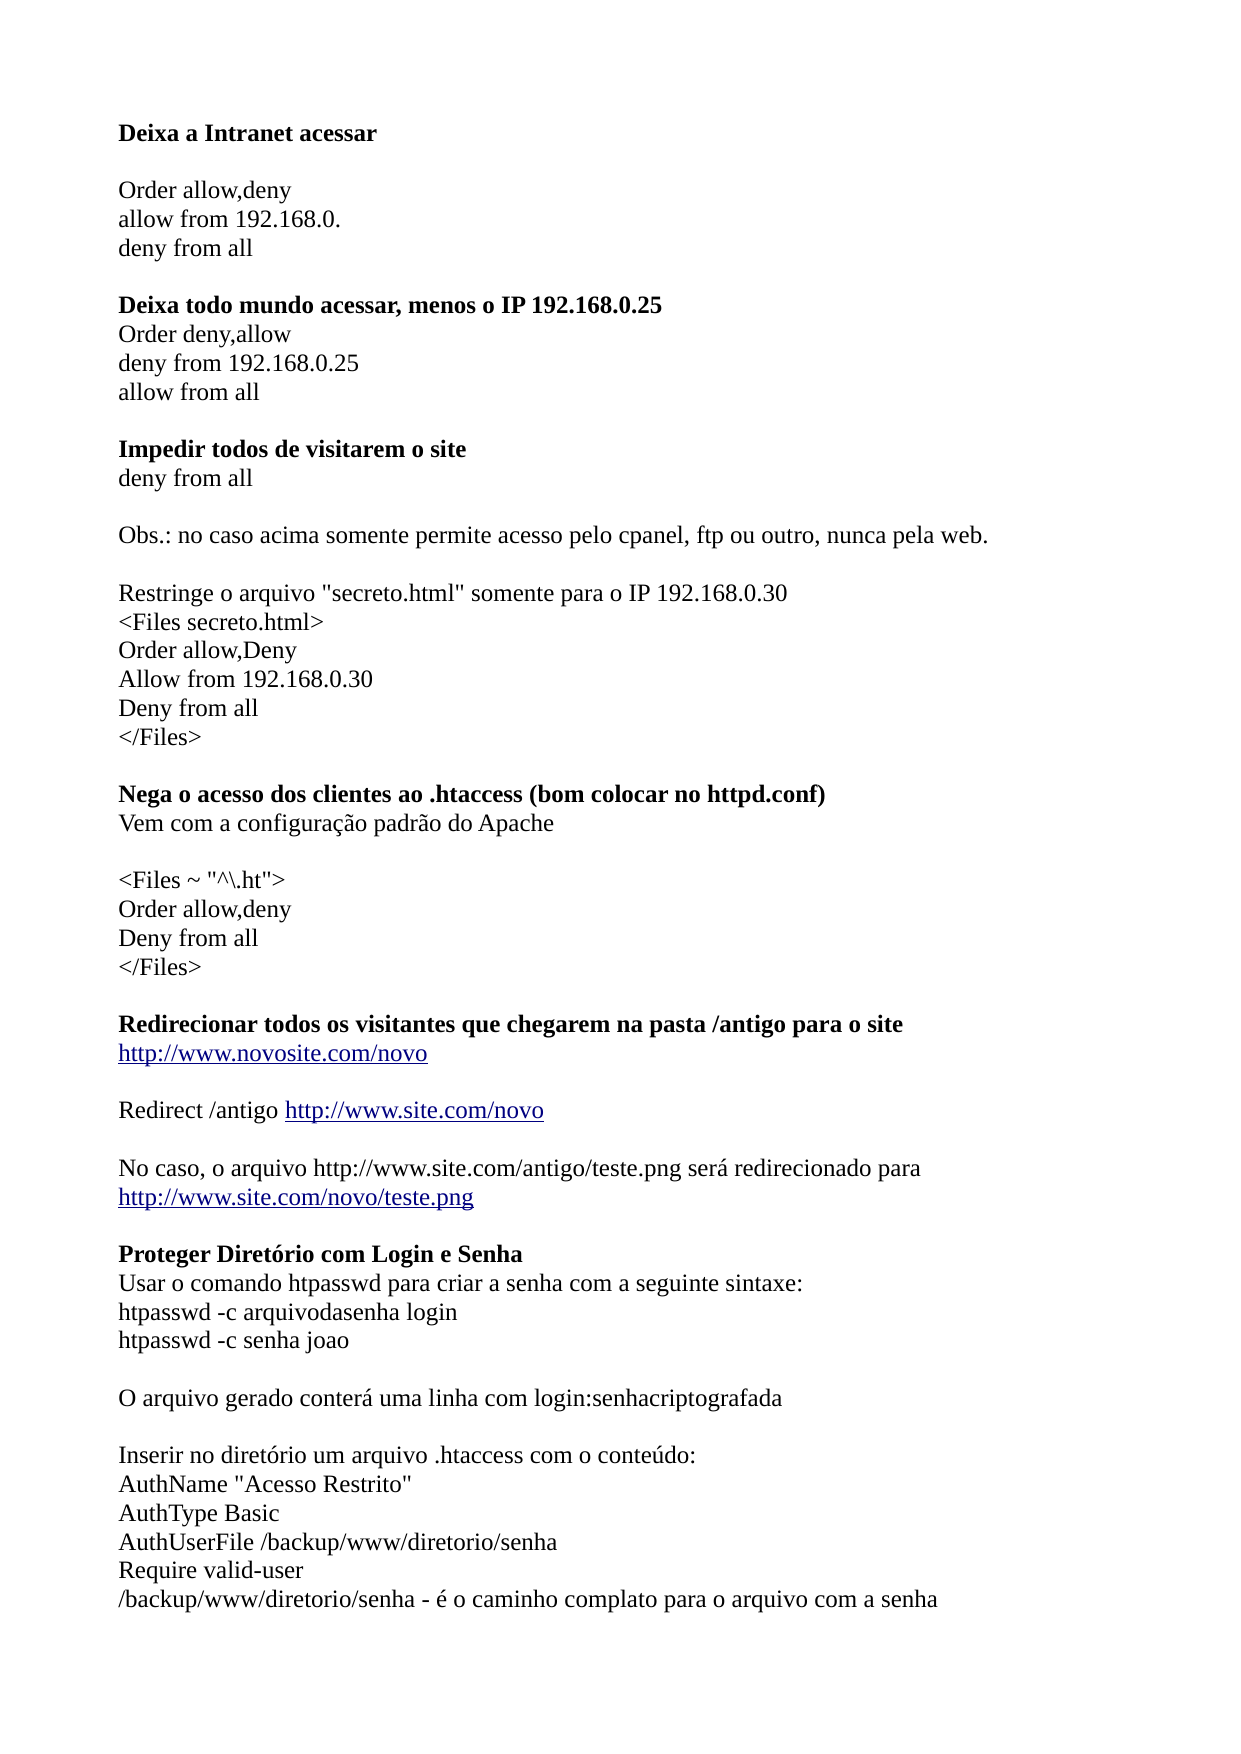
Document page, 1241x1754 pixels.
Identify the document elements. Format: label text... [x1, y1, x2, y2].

text Inserir no diretório um arquivo .htaccess com o conteúdo: [118, 1441, 1122, 1469]
text O arquivo gerado conterá uma linha com login:senhacriptografada [118, 1383, 1122, 1412]
text Deixa a Intranet acessar [118, 118, 1122, 147]
text Order allow,Deny [118, 636, 1122, 664]
text Redirect /antigo http://www.site.com/novo [118, 1096, 1122, 1124]
text Deny from all [118, 693, 1122, 722]
text /backup/www/diretorio/senha - é o caminho complato para o arquivo com a senha [118, 1584, 1122, 1613]
text Order allow,deny [118, 894, 1122, 923]
text http://www.site.com/novo/teste.png [118, 1182, 1122, 1211]
text Deixa todo mundo acessar, menos o IP 192.168.0.25 [118, 291, 1122, 319]
text </Files> [118, 952, 1122, 981]
text htpasswd -c senha joao [118, 1326, 1122, 1354]
text deny from all [118, 233, 1122, 262]
text Impedir todos de visitarem o site [118, 434, 1122, 463]
text Proteger Diretório com Login e Senha [118, 1239, 1122, 1268]
text Order allow,deny [118, 176, 1122, 204]
text Allow from 192.168.0.30 [118, 664, 1122, 693]
text Restringe o arquivo "secreto.html" somente para o IP 192.168.0.30 [118, 578, 1122, 607]
text deny from 192.168.0.25 [118, 348, 1122, 377]
text Require valid-user [118, 1556, 1122, 1584]
text Obs.: no caso acima somente permite acesso pelo cpanel, ftp ou outro, nunca pela web. [118, 521, 1122, 549]
text Usar o comando htpasswd para criar a senha com a seguinte sintaxe: [118, 1268, 1122, 1297]
text Order deny,allow [118, 319, 1122, 348]
text AuthUserFile /backup/www/diretorio/senha [118, 1527, 1122, 1556]
text Deny from all [118, 923, 1122, 952]
text No caso, o arquivo http://www.site.com/antigo/teste.png será redirecionado para [118, 1153, 1122, 1182]
text AuthName "Acesso Restrito" [118, 1469, 1122, 1498]
text allow from 192.168.0. [118, 204, 1122, 233]
text Vem com a configuração padrão do Apache [118, 808, 1122, 837]
text </Files> [118, 722, 1122, 751]
text deny from all [118, 463, 1122, 492]
text Redirecionar todos os visitantes que chegarem na pasta /antigo para o site http://www.novosite.com/novo [118, 1009, 1122, 1067]
text AuthType Basic [118, 1498, 1122, 1527]
text htpasswd -c arquivodasenha login [118, 1297, 1122, 1326]
text allow from all [118, 377, 1122, 406]
text Nega o acesso dos clientes ao .htaccess (bom colocar no httpd.conf) [118, 779, 1122, 808]
text <Files ~ "^\.ht"> [118, 866, 1122, 894]
text <Files secreto.html> [118, 607, 1122, 636]
